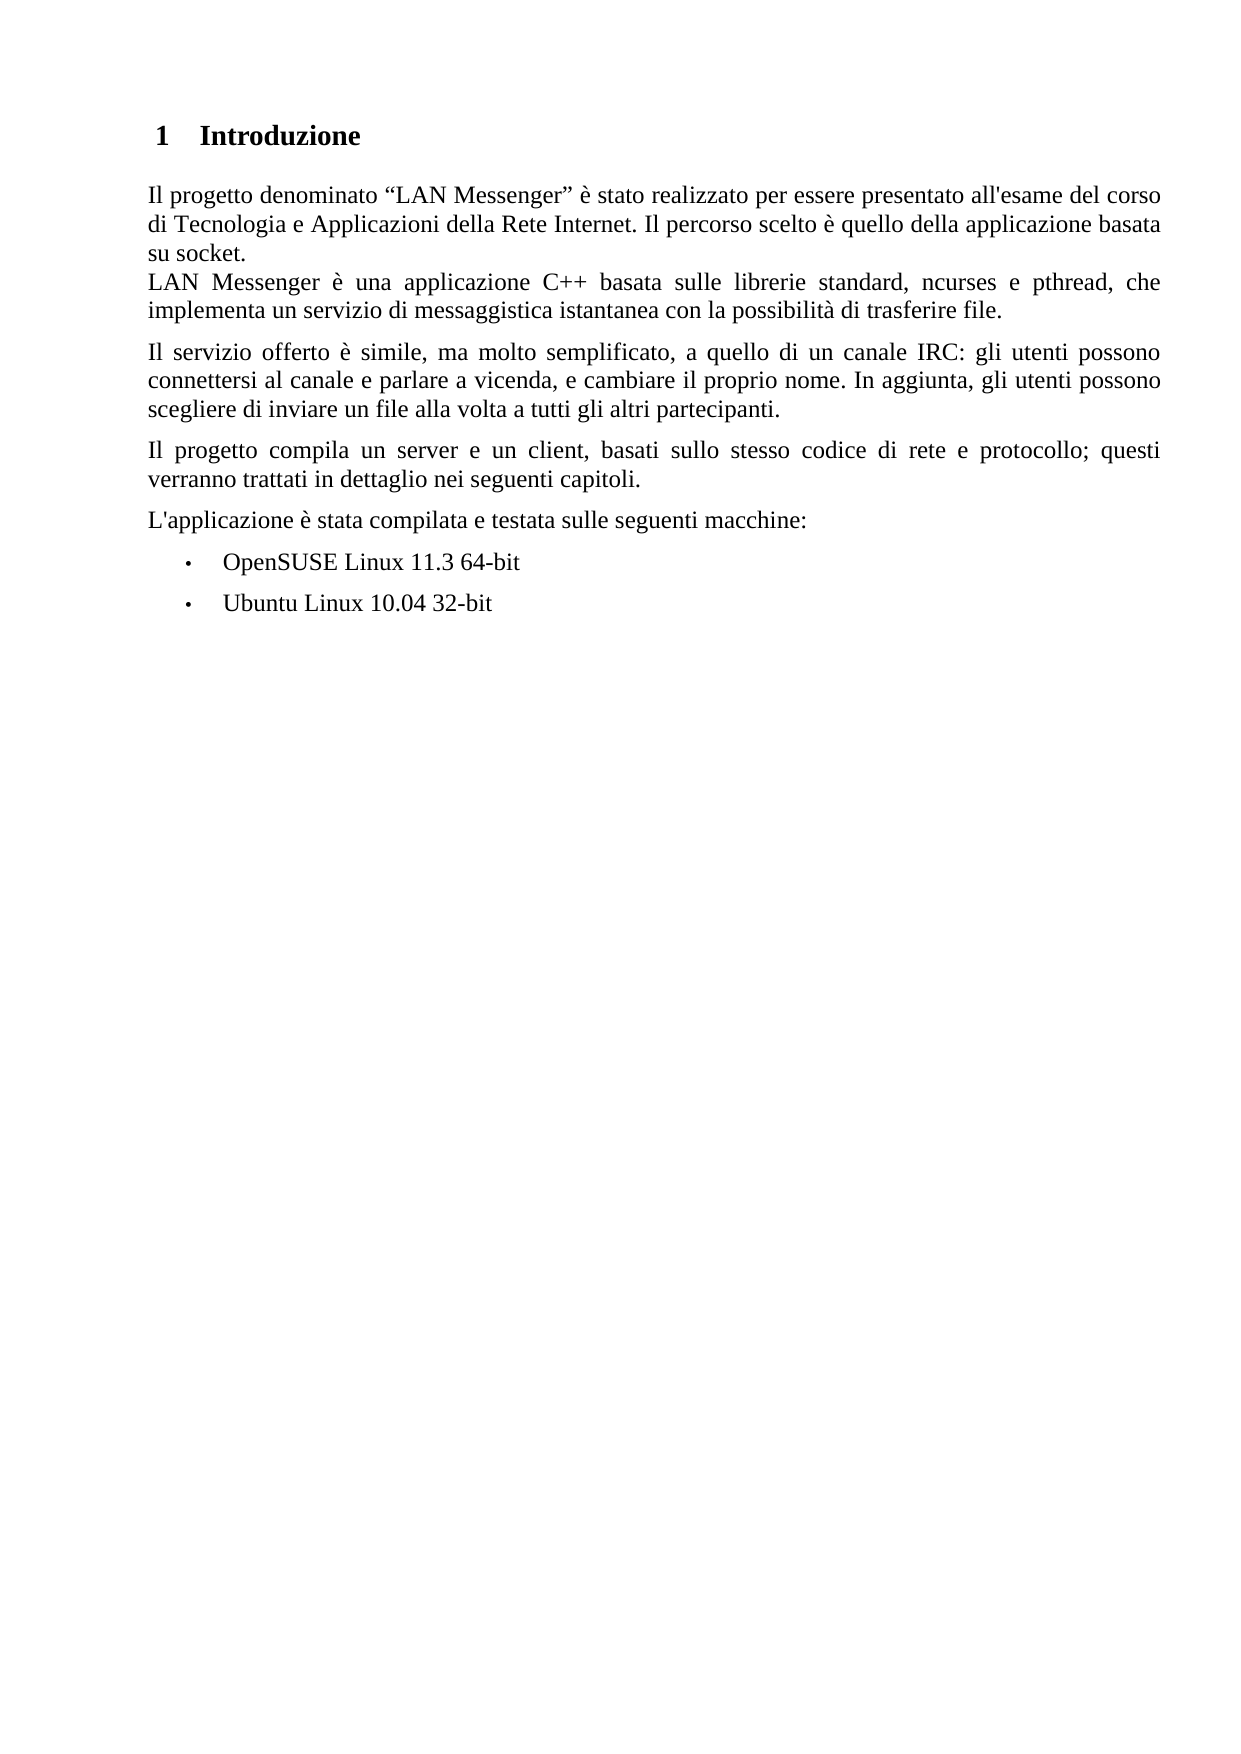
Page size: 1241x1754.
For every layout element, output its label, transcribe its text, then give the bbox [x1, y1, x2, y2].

list OpenSUSE Linux 11.3 64-bit [185, 547, 1162, 576]
text Il progetto compila un server e un client, basati sullo stesso codice di rete e protocollo; questi verranno trattati in dettaglio nei seguenti capitoli. [148, 436, 1162, 493]
text Il servizio offerto è simile, ma molto semplificato, a quello di un canale IRC: gli utenti possono connettersi al canale e parlare a vicenda, e cambiare il proprio nome. In aggiunta, gli utenti possono scegliere di inviare un file alla volta a tutti gli altri partecipanti. [148, 337, 1162, 423]
list Ubuntu Linux 10.04 32-bit [185, 588, 1162, 617]
text LAN Messenger è una applicazione C++ basata sulle librerie standard, ncurses e pthread, che implementa un servizio di messaggistica istantanea con la possibilità di trasferire file. [148, 267, 1162, 324]
text Il progetto denominato “LAN Messenger” è stato realizzato per essere presentato all'esame del corso di Tecnologia e Applicazioni della Rete Internet. Il percorso scelto è quello della applicazione basata su socket. [148, 181, 1162, 267]
subtitle Introduzione [148, 118, 1162, 151]
text L'applicazione è stata compilata e testata sulle seguenti macchine: [148, 506, 1162, 534]
